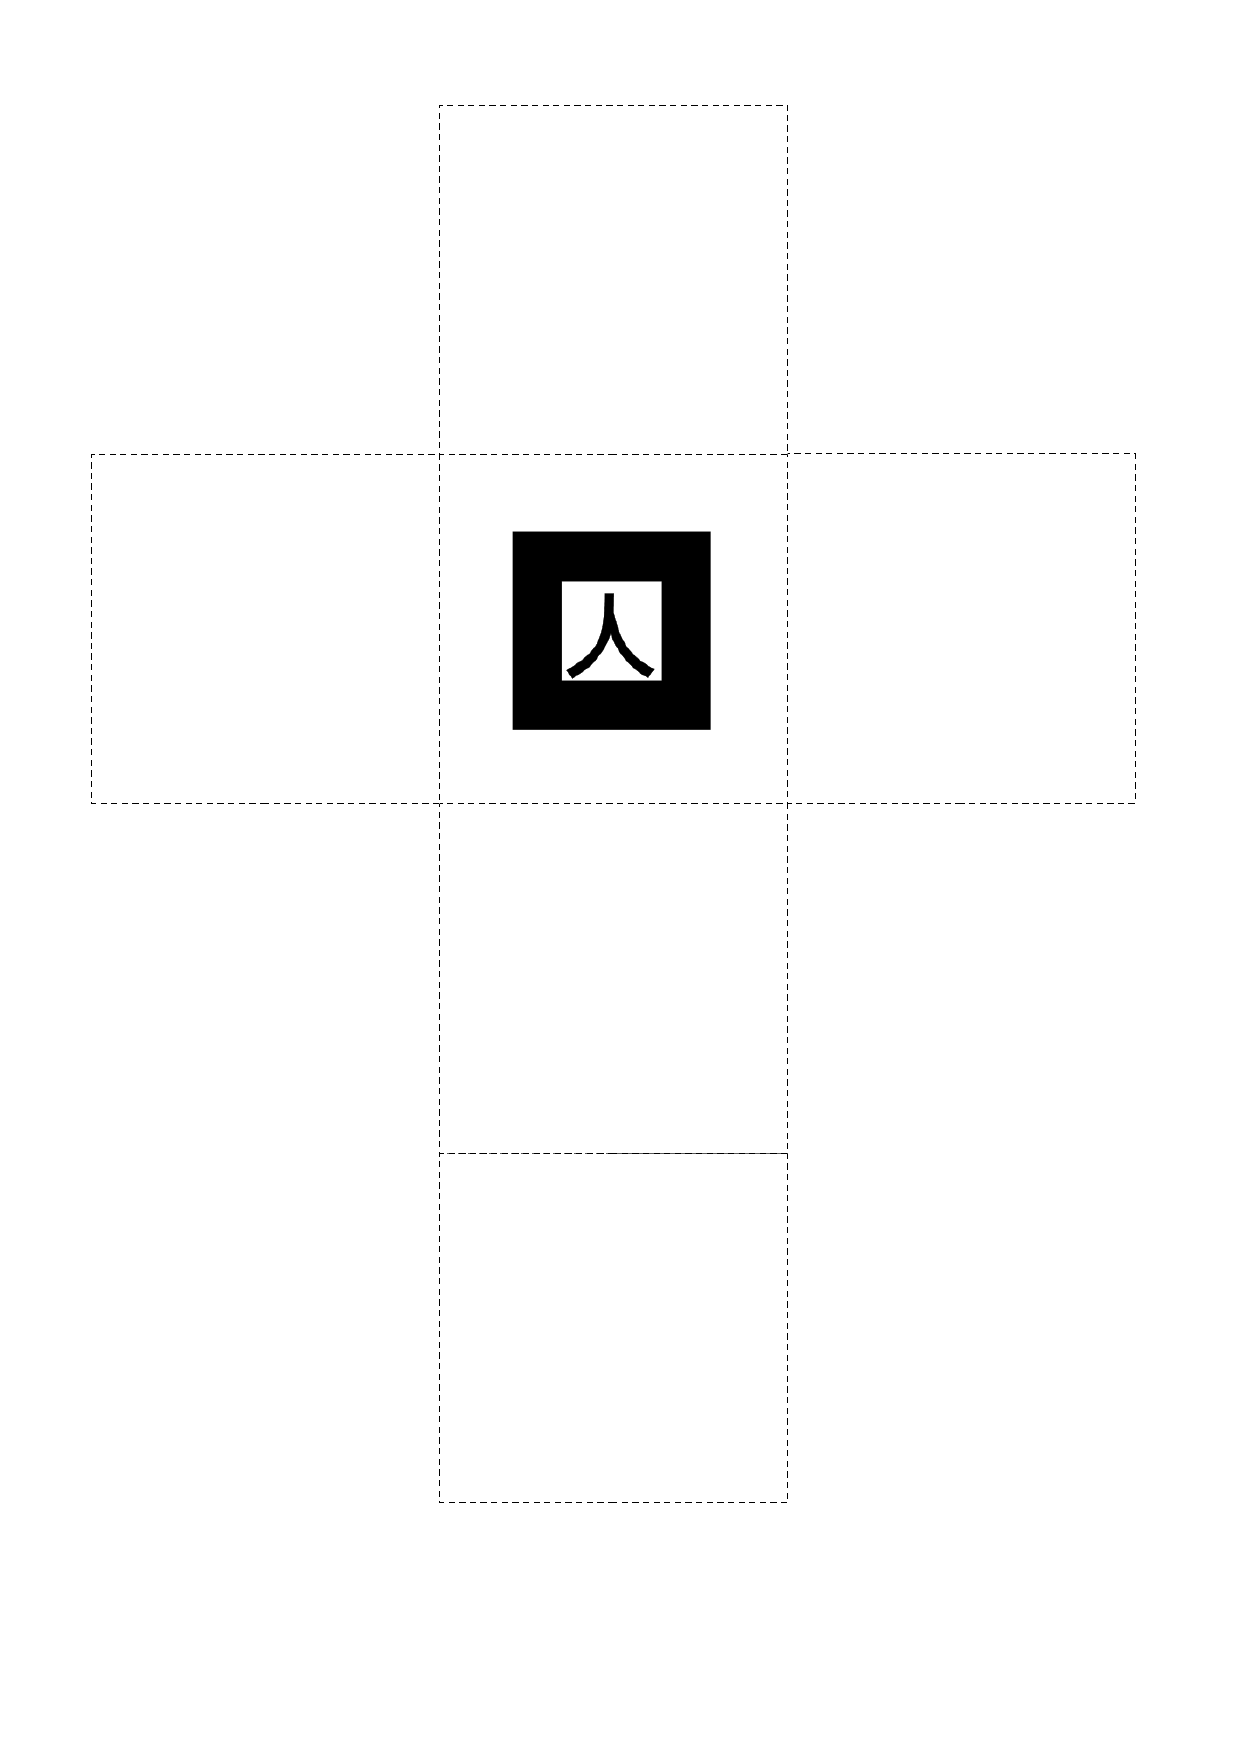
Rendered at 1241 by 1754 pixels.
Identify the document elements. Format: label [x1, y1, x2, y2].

picture [512, 531, 711, 730]
